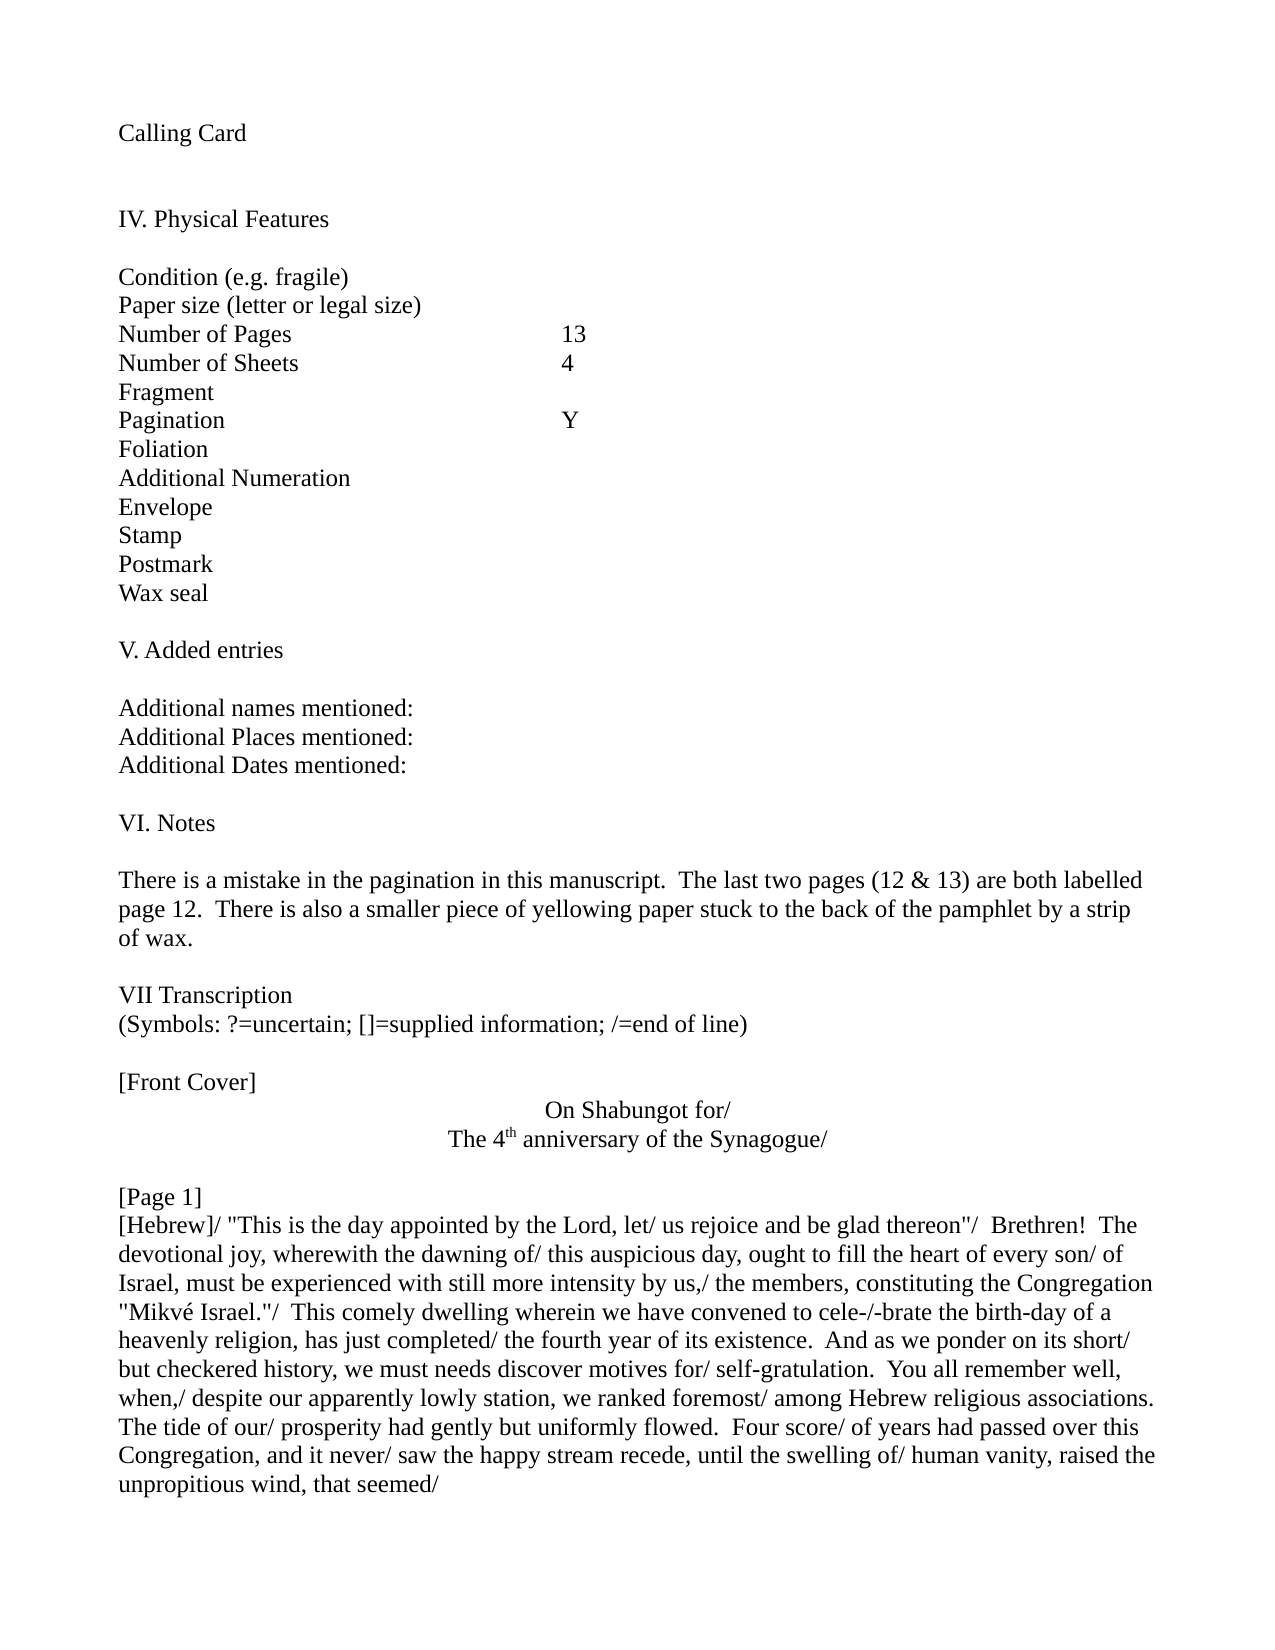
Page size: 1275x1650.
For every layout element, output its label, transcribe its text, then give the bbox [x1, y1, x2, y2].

text Wax seal [118, 578, 1157, 607]
text VII Transcription [118, 981, 1157, 1009]
text Additional Places mentioned: [118, 722, 1157, 751]
text [Front Cover] [118, 1067, 1157, 1096]
text Additional Numeration [118, 463, 1157, 492]
text The 4th anniversary of the Synagogue/ [118, 1124, 1157, 1153]
text Additional Dates mentioned: [118, 751, 1157, 779]
text (Symbols: ?=uncertain; []=supplied information; /=end of line) [118, 1009, 1157, 1038]
text Number of Sheets 4 [118, 348, 1157, 377]
text [Hebrew]/ "This is the day appointed by the Lord, let/ us rejoice and be glad thereon"/ Brethren! The devotional joy, wherewith the dawning of/ this auspicious day, ought to fill the heart of every son/ of Israel, must be experienced with still more intensity by us,/ the members, constituting the Congregation "Mikvé Israel."/ This comely dwelling wherein we have convened to cele-/-brate the birth-day of a heavenly religion, has just completed/ the fourth year of its existence. And as we ponder on its short/ but checkered history, we must needs discover motives for/ self-gratulation. You all remember well, when,/ despite our apparently lowly station, we ranked foremost/ among Hebrew religious associations. The tide of our/ prosperity had gently but uniformly flowed. Four score/ of years had passed over this Congregation, and it never/ saw the happy stream recede, until the swelling of/ human vanity, raised the unpropitious wind, that seemed/ [118, 1211, 1157, 1498]
text IV. Physical Features [118, 204, 1157, 233]
text Calling Card [118, 118, 1157, 147]
text Envelope [118, 492, 1157, 521]
text There is a mistake in the pagination in this manuscript. The last two pages (12 & 13) are both labelled page 12. There is also a smaller piece of yellowing paper stuck to the back of the pamphlet by a strip of wax. [118, 866, 1157, 952]
text Fragment [118, 377, 1157, 406]
text Stamp [118, 521, 1157, 549]
text Pagination Y [118, 406, 1157, 434]
text Foliation [118, 434, 1157, 463]
text V. Added entries [118, 636, 1157, 664]
text Condition (e.g. fragile) [118, 262, 1157, 291]
text Additional names mentioned: [118, 693, 1157, 722]
text Postma rk [118, 549, 1157, 578]
text VI. Notes [118, 808, 1157, 837]
text Number of Pages 13 [118, 319, 1157, 348]
text Paper size (letter or legal size) [118, 291, 1157, 319]
text [Page 1] [118, 1182, 1157, 1211]
text On Shabungot for/ [118, 1096, 1157, 1124]
